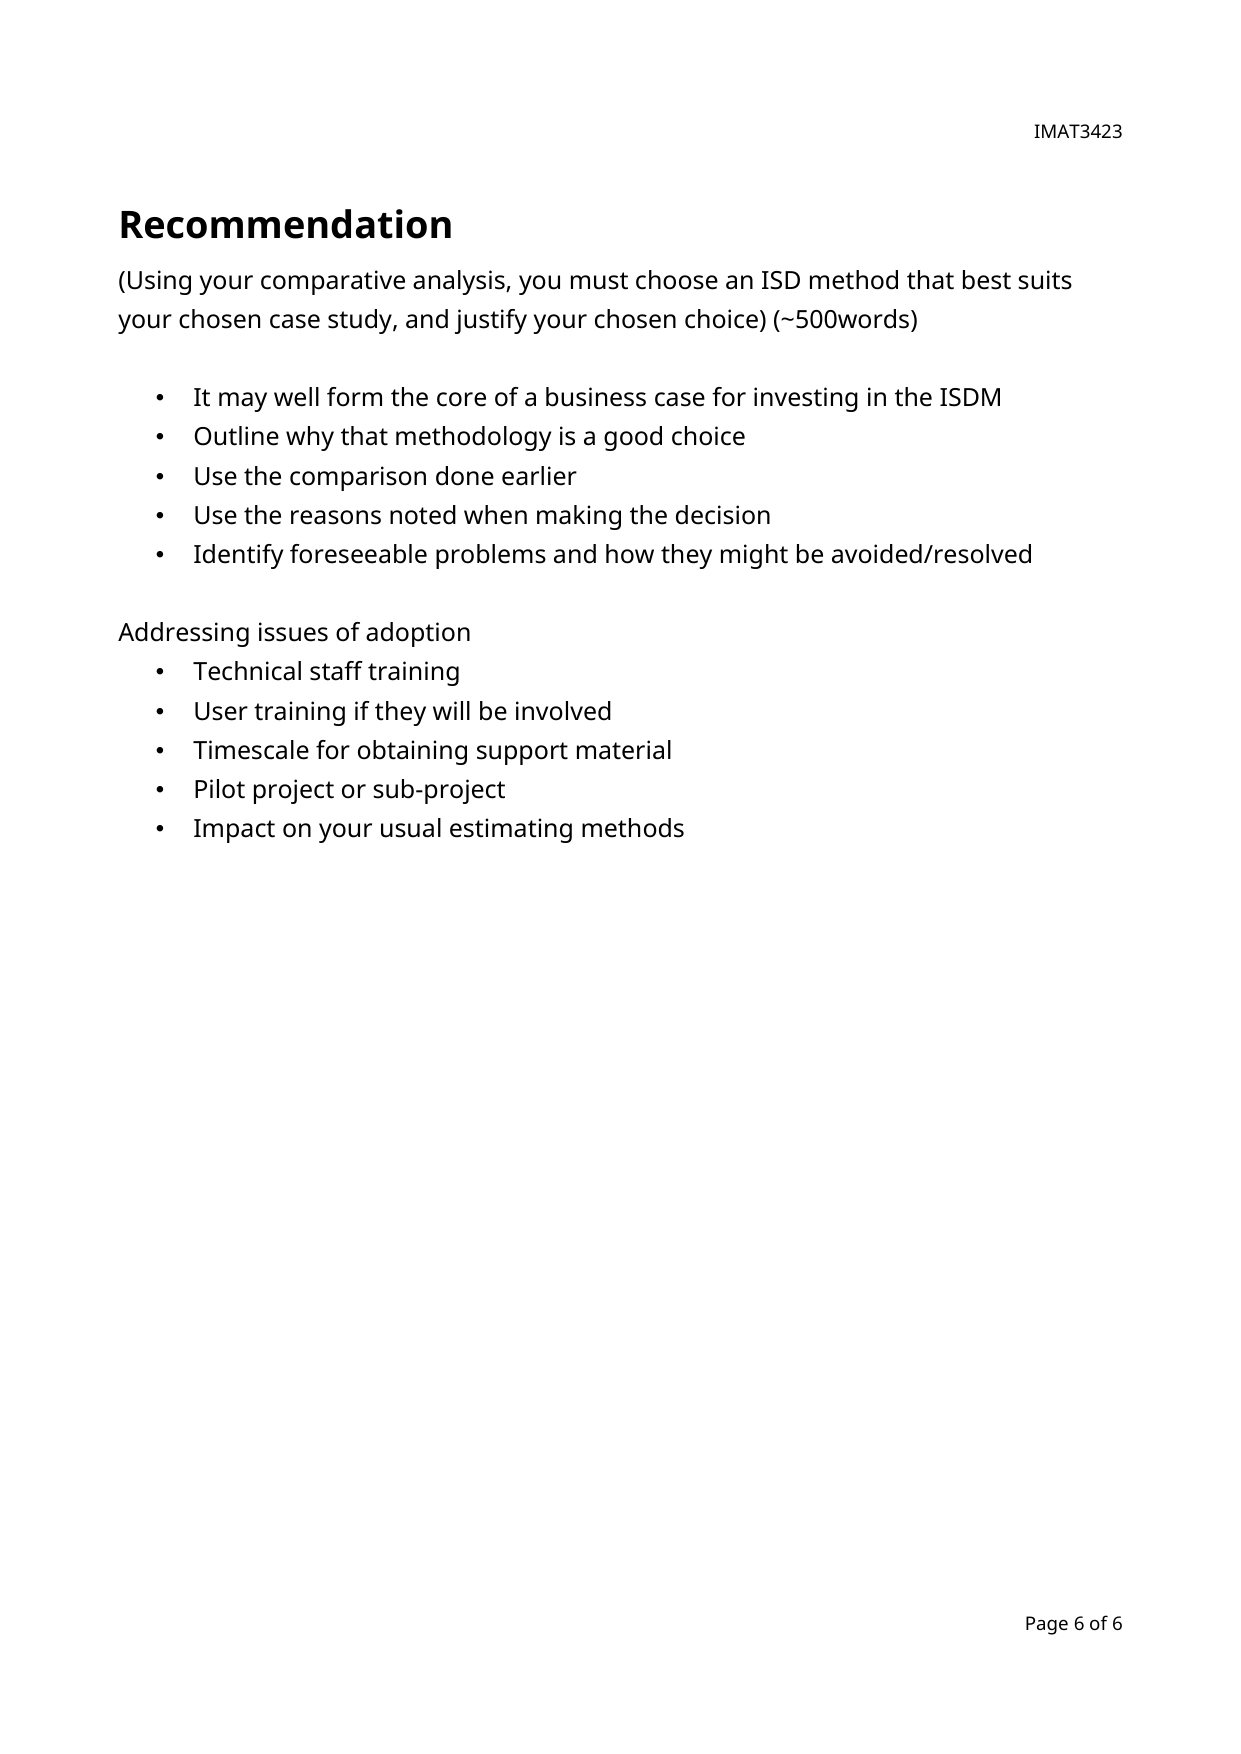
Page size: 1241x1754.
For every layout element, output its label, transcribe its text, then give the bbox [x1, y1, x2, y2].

list Outline why that methodology is a good choice [156, 419, 1122, 453]
list Pilot project or sub-project [156, 771, 1122, 806]
list Identify foreseeable problems and how they might be avoided/resolved [156, 536, 1122, 571]
list Impact on your usual estimating methods [156, 811, 1122, 845]
text (Using your comparative analysis, you must choose an ISD method that best suits your chosen case study, and justify your chosen choice) (~500words) [118, 262, 1122, 336]
list User training if they will be involved [156, 693, 1122, 727]
subtitle Recommendation [118, 198, 1122, 250]
list Use the comparison done earlier [156, 458, 1122, 492]
list It may well form the core of a business case for investing in the ISDM [156, 380, 1122, 414]
text Addressing issues of adoption [118, 615, 1122, 649]
list Timescale for obtaining support material [156, 732, 1122, 766]
list Use the reasons noted when making the decision [156, 497, 1122, 531]
list Technical staff training [156, 654, 1122, 688]
